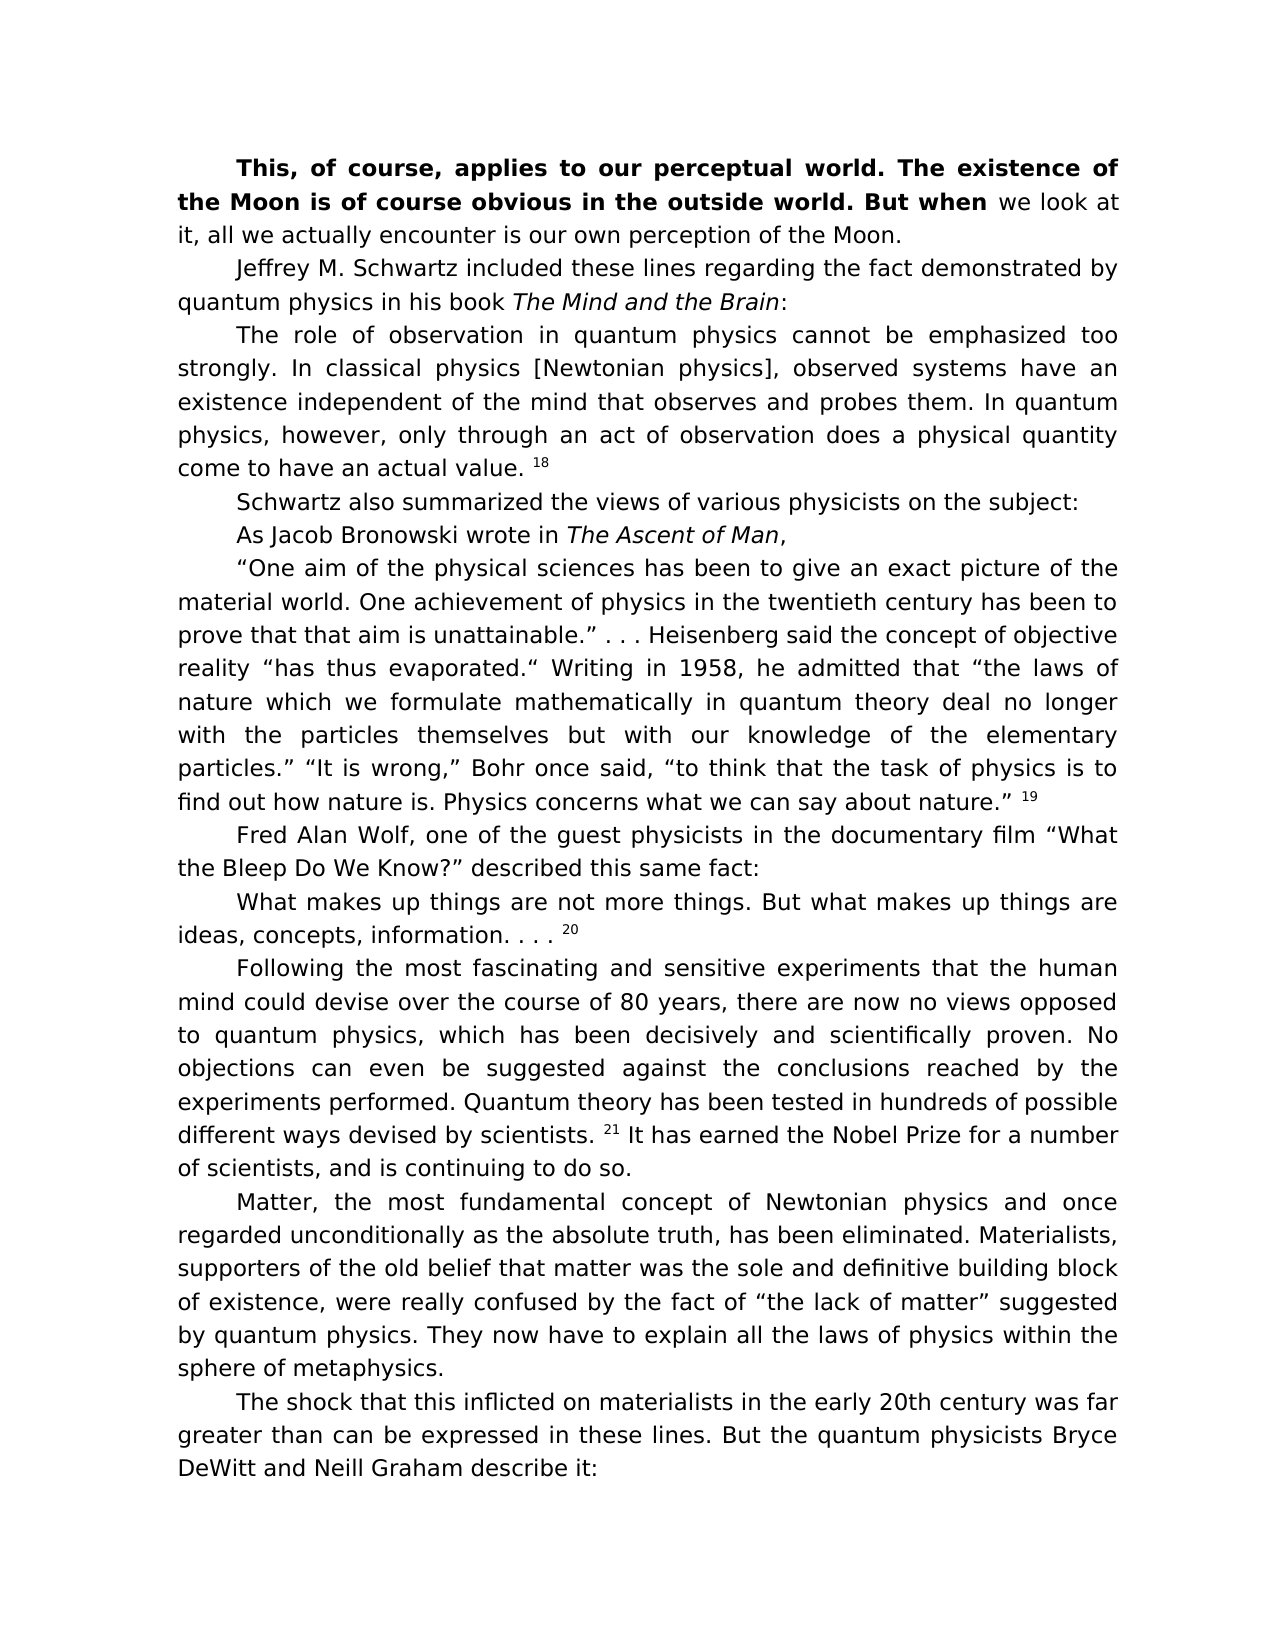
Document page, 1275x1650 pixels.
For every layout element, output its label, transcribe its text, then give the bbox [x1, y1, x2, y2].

text Following the most fascinating and sensitive experiments that the human mind could devise over the course of 80 years, there are now no views opposed to quantum physics, which has been decisively and scientifically proven. No objections can even be suggested against the conclusions reached by the experiments performed. Quantum theory has been tested in hundreds of possible different ways devised by scientists. 21 It has earned the Nobel Prize for a number of scientists, and is continuing to do so. [177, 950, 1119, 1183]
text The shock that this inflicted on materialists in the early 20th century was far greater than can be expressed in these lines. But the quantum physicists Bryce DeWitt and Neill Graham describe it: [177, 1383, 1119, 1483]
text Jeffrey M. Schwartz included these lines regarding the fact demonstrated by quantum physics in his book The Mind and the Brain: [177, 250, 1119, 317]
text Schwartz also summarized the views of various physicists on the subject: [177, 483, 1119, 517]
text Matter, the most fundamental concept of Newtonian physics and once regarded unconditionally as the absolute truth, has been eliminated. Materialists, supporters of the old belief that matter was the sole and definitive building block of existence, were really confused by the fact of “the lack of matter” suggested by quantum physics. They now have to explain all the laws of physics within the sphere of metaphysics. [177, 1183, 1119, 1383]
text As Jacob Bronowski wrote in The Ascent of Man, [177, 517, 1119, 550]
text “One aim of the physical sciences has been to give an exact picture of the material world. One achievement of physics in the twentieth century has been to prove that that aim is unattainable.” . . . Heisenberg said the concept of objective reality “has thus evaporated.“ Writing in 1958, he admitted that “the laws of nature which we formulate mathematically in quantum theory deal no longer with the particles themselves but with our knowledge of the elementary particles.” “It is wrong,” Bohr once said, “to think that the task of physics is to find out how nature is. Physics concerns what we can say about nature.” 19 [177, 550, 1119, 817]
text What makes up things are not more things. But what makes up things are ideas, concepts, information. . . . 20 [177, 883, 1119, 950]
text This, of course, applies to our perceptual world. The existence of the Moon is of course obvious in the outside world. But when we look at it, all we actually encounter is our own perception of the Moon. [177, 150, 1119, 250]
text The role of observation in quantum physics cannot be emphasized too strongly. In classical physics [Newtonian physics], observed systems have an existence independent of the mind that observes and probes them. In quantum physics, however, only through an act of observation does a physical quantity come to have an actual value. 18 [177, 317, 1119, 483]
text Fred Alan Wolf, one of the guest physicists in the documentary film “What the Bleep Do We Know?” described this same fact: [177, 817, 1119, 883]
